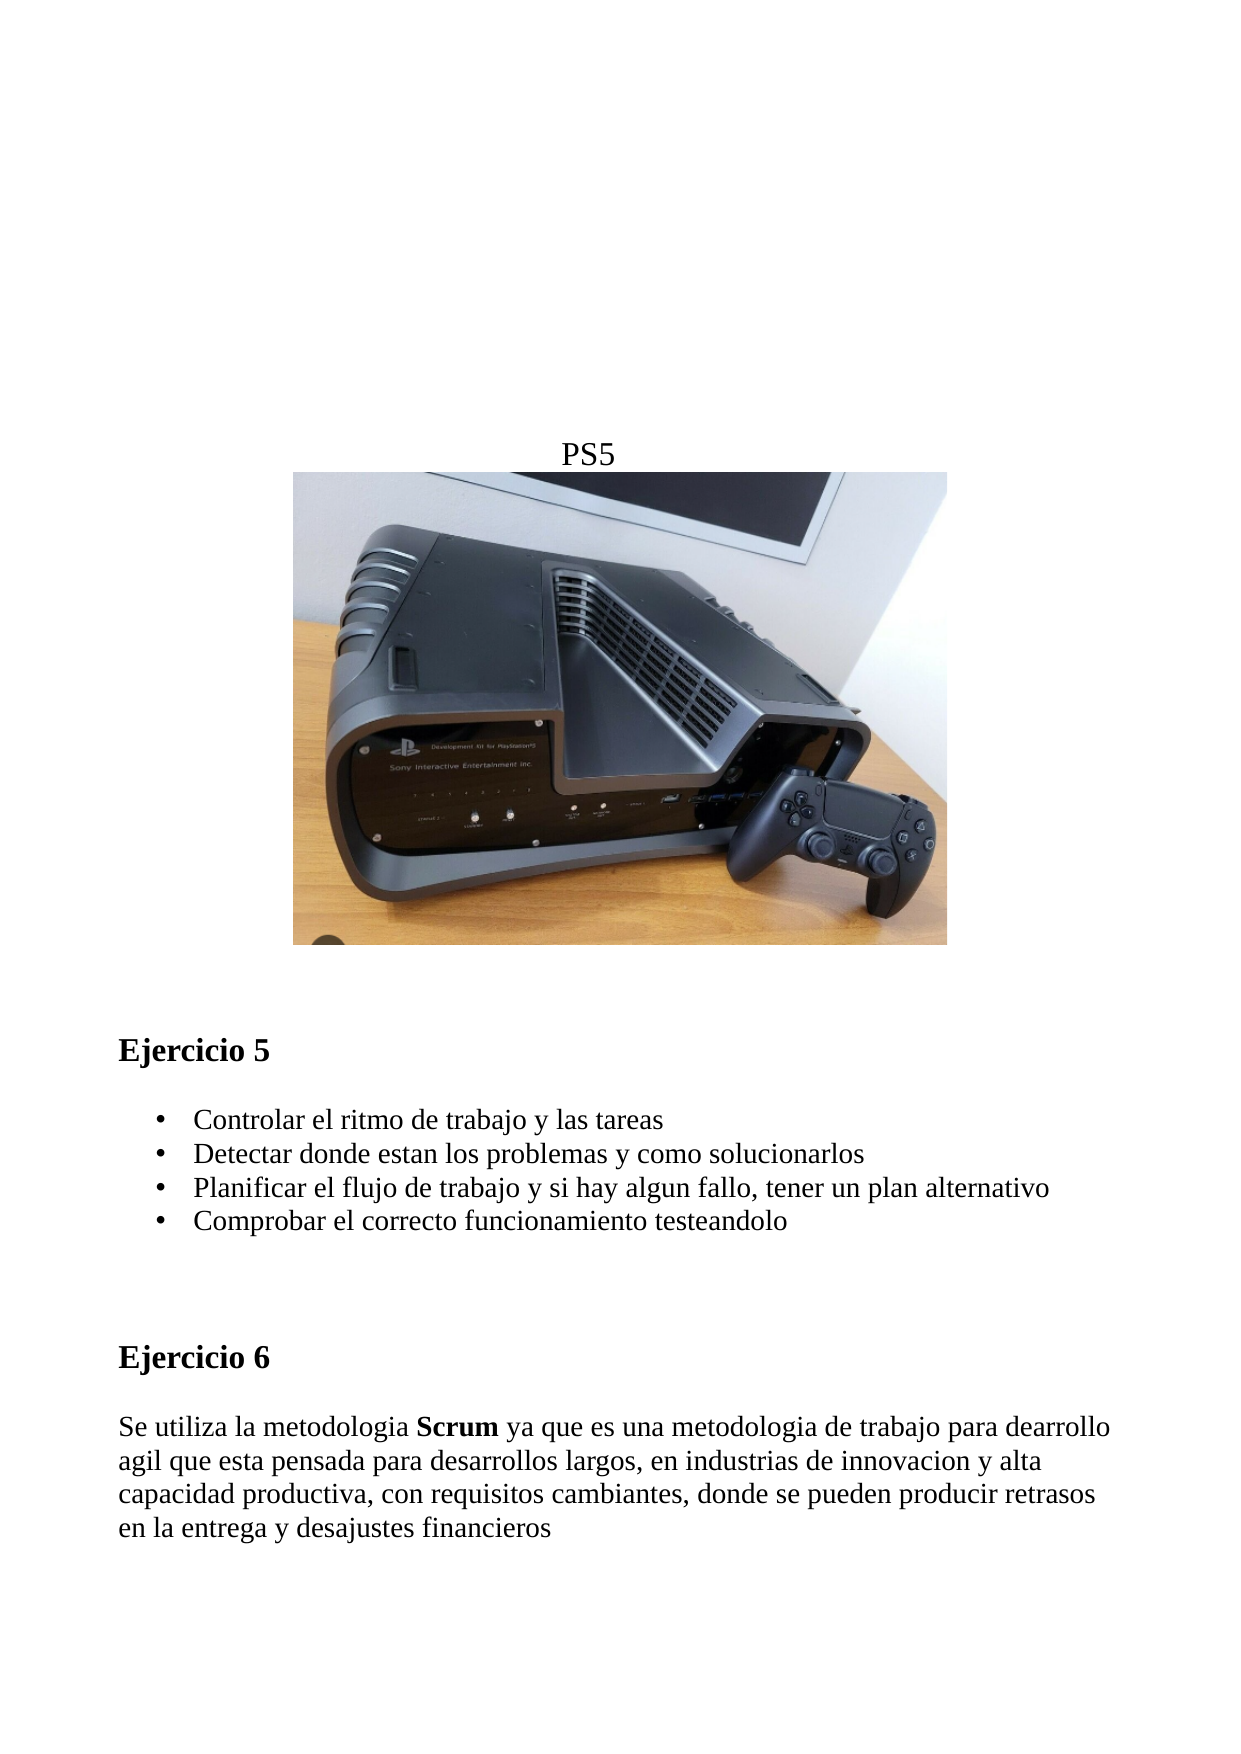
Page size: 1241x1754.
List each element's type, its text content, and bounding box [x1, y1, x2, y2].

list Detectar donde estan los problemas y como solucionarlos [156, 1136, 1122, 1170]
text PS5 [118, 406, 1122, 473]
list Comprobar el correcto funcionamiento testeandolo [156, 1203, 1122, 1237]
picture [293, 472, 948, 945]
list Controlar el ritmo de trabajo y las tareas [156, 1102, 1122, 1136]
text Ejercicio 6 [118, 1338, 1122, 1376]
text Ejercicio 5 [118, 1031, 1122, 1069]
list Planificar el flujo de trabajo y si hay algun fallo, tener un plan alternativo [156, 1170, 1122, 1203]
text Se utiliza la metodologia Scrum ya que es una metodologia de trabajo para dearrollo agil que esta pensada para desarrollos largos, en industrias de innovacion y alta capacidad productiva, con requisitos cambiantes, donde se pueden producir retrasos en la entrega y desajustes financieros [118, 1409, 1122, 1544]
